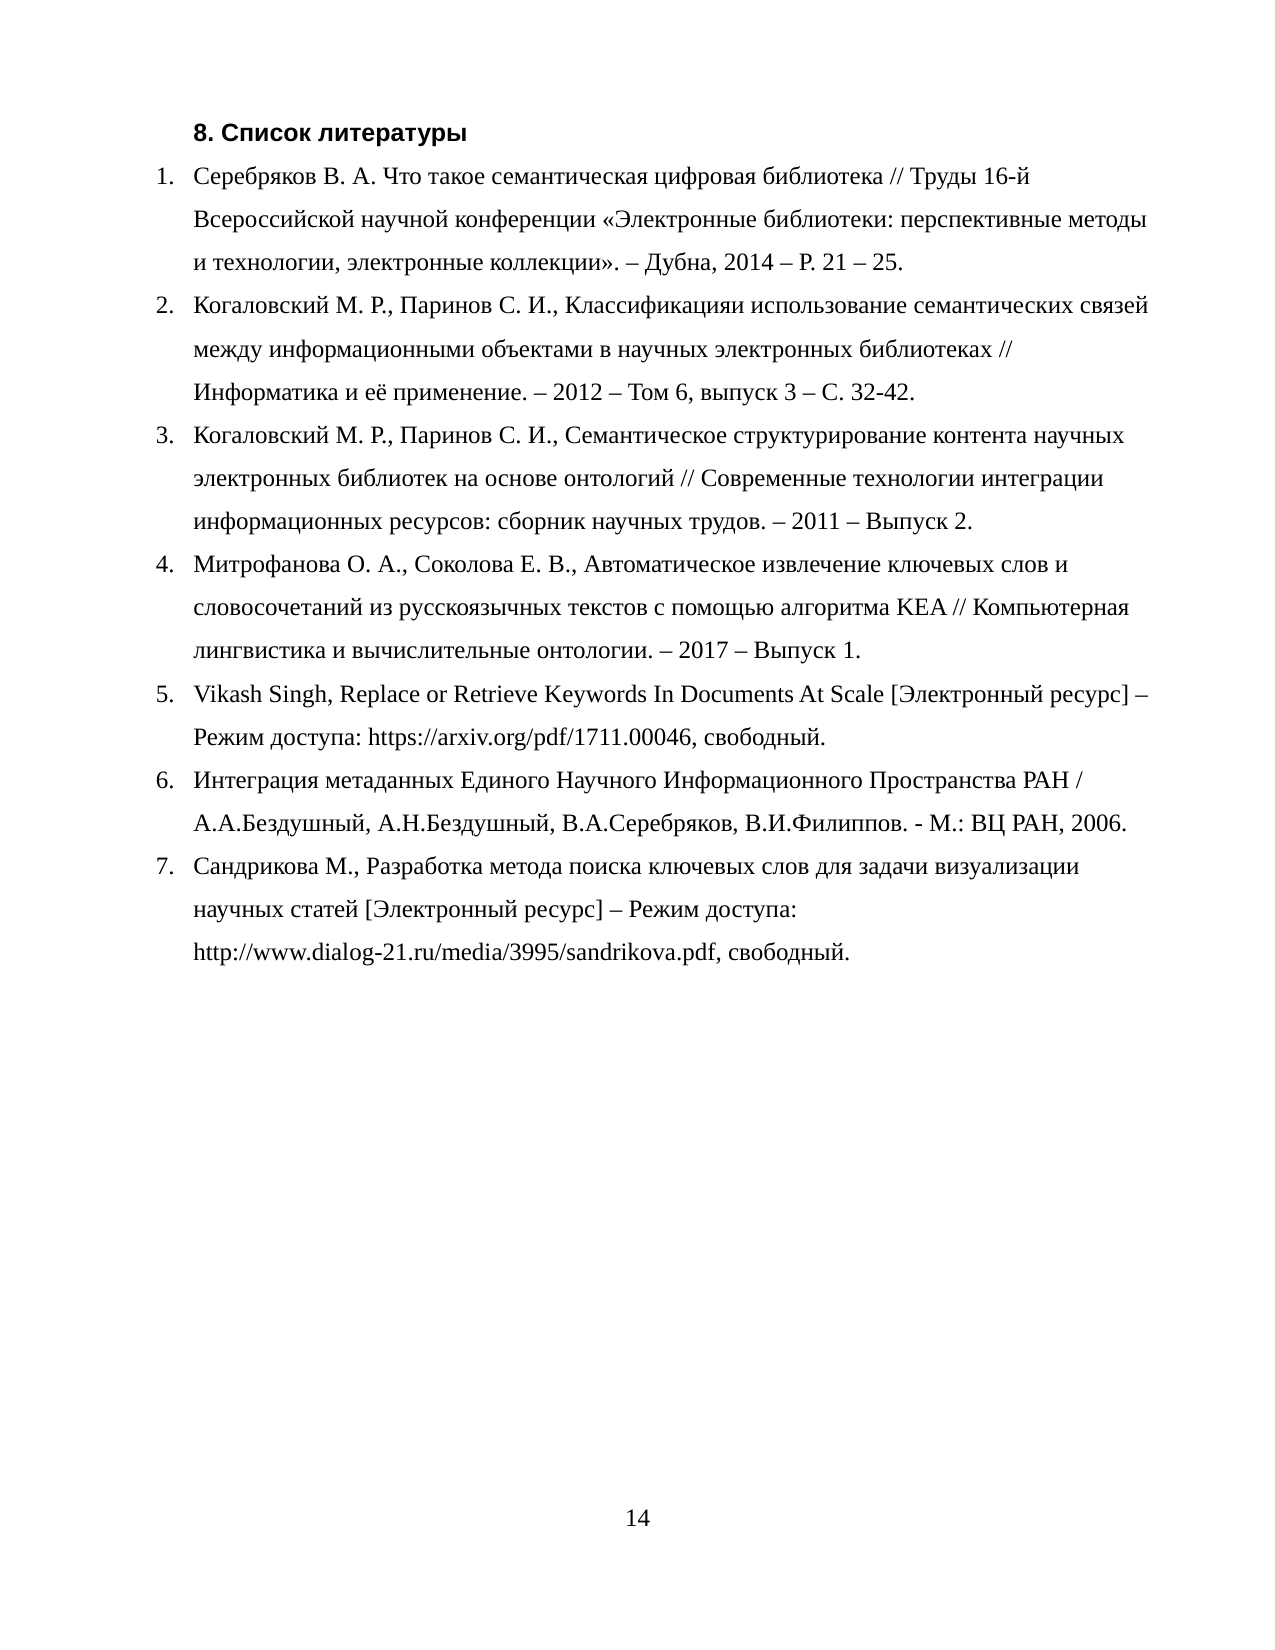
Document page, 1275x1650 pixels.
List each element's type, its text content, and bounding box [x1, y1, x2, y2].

list Серебряков В. А. Что такое семантическая цифровая библиотека // Труды 16-й Всероссийской научной конференции «Электронные библиотеки: перспективные методы и технологии, электронные коллекции». – Дубна, 2014 – P. 21 – 25. [156, 161, 1157, 276]
subtitle 8. Список литературы [118, 118, 1157, 147]
list Интеграция метаданных Единого Научного Информационного Пространства РАН / А.А.Бездушный, А.Н.Бездушный, В.А.Серебряков, В.И.Филиппов. - М.: ВЦ РАН, 2006. [156, 765, 1157, 837]
list Vikash Singh, Replace or Retrieve Keywords In Documents At Scale [Электронный ресурс] – Режим доступа: https://arxiv.org/pdf/1711.00046, свободный. [156, 679, 1157, 751]
list Когаловский М. Р., Паринов С. И., Классификацияи использование семантических связей между информационными объектами в научных электронных библиотеках // Информатика и её применение. – 2012 – Том 6, выпуск 3 – С. 32-42. [156, 291, 1157, 406]
list Сандрикова М., Разработка метода поиска ключевых слов для задачи визуализации научных статей [Электронный ресурс] – Режим доступа: http://www.dialog-21.ru/media/3995/sandrikova.pdf, свободный. [156, 851, 1157, 966]
list Митрофанова О. А., Соколова Е. В., Автоматическое извлечение ключевых слов и словосочетаний из русскоязычных текстов с помощью алгоритма KEA // Компьютерная лингвистика и вычислительные онтологии. – 2017 – Выпуск 1. [156, 549, 1157, 664]
list Когаловский М. Р., Паринов С. И., Семантическое структурирование контента научных электронных библиотек на основе онтологий // Современные технологии интеграции информационных ресурсов: сборник научных трудов. – 2011 – Выпуск 2. [156, 420, 1157, 535]
